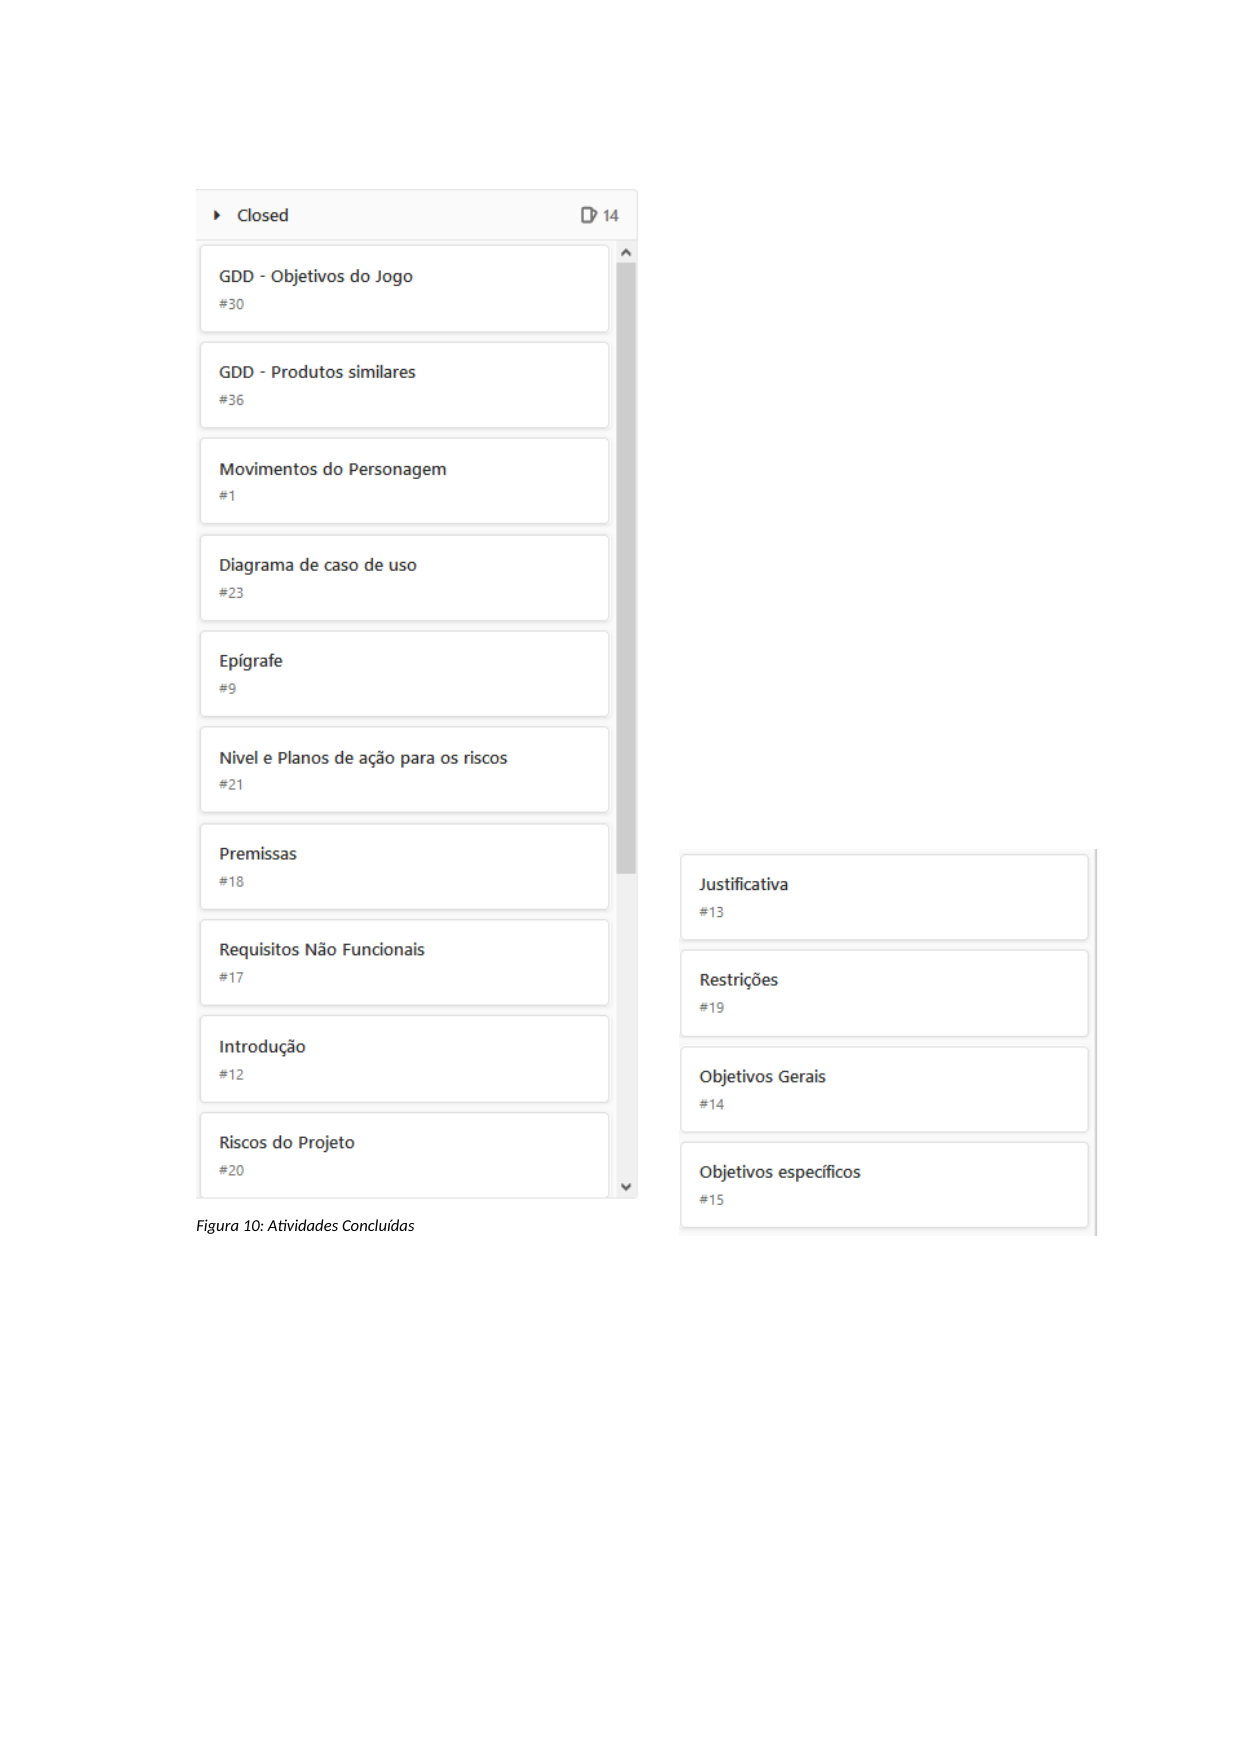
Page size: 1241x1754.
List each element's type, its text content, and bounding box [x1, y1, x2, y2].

text Figura 10: Atividades Concluídas [196, 1208, 641, 1235]
picture [679, 849, 1098, 1236]
picture [196, 189, 642, 1208]
